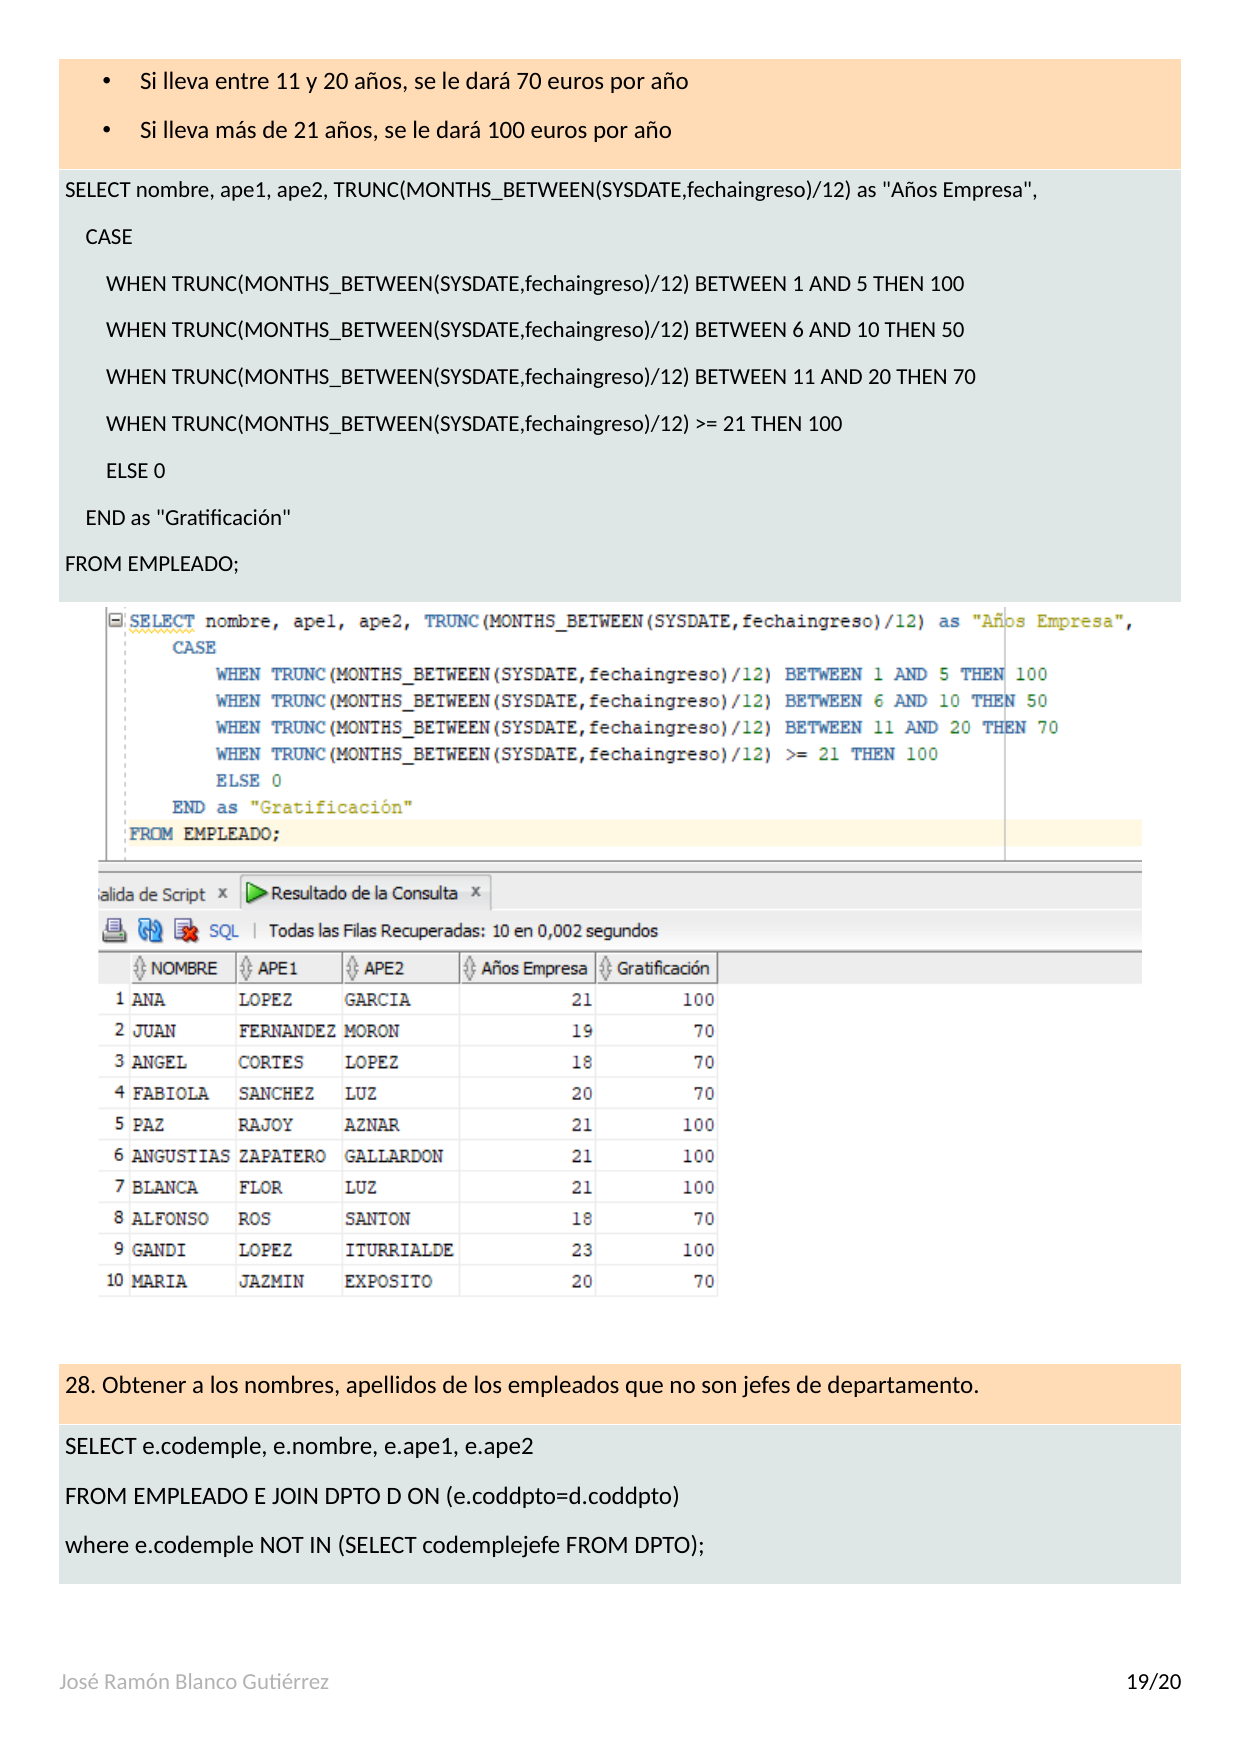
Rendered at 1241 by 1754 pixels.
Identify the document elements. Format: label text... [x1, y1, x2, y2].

table_cell 27. Esta cuestión puntúa por 2. Se desea dar una gratificación por navidades en función de la antigüedad en la empresa siguiendo estas pautas: Si lleva entre 1 y 5 años, se le dará 100 euros Si lleva entre 6 y 10 años, se le dará 50 euros por año Si lleva entre 11 y 20 años, se le dará 70 euros por año Si lleva más de 21 años, se le dará 100 euros por año [59, 59, 1181, 169]
table_cell 28. Obtener a los nombres, apellidos de los empleados que no son jefes de departamento. [59, 1364, 1181, 1424]
table_cell SELECT nombre, ape1, ape2, TRUNC(MONTHS_BETWEEN(SYSDATE,fechaingreso)/12) as "Años Empresa", CASE WHEN TRUNC(MONTHS_BETWEEN(SYSDATE,fechaingreso)/12) BETWEEN 1 AND 5 THEN 100 WHEN TRUNC(MONTHS_BETWEEN(SYSDATE,fechaingreso)/12) BETWEEN 6 AND 10 THEN 50 WHEN TRUNC(MONTHS_BETWEEN(SYSDATE,fechaingreso)/12) BETWEEN 11 AND 20 THEN 70 WHEN TRUNC(MONTHS_BETWEEN(SYSDATE,fechaingreso)/12) >= 21 THEN 100 ELSE 0 END as "Gratificación" FROM EMPLEADO; [59, 170, 1181, 602]
picture [98, 607, 1142, 1305]
table_cell [59, 602, 1181, 1364]
table_cell SELECT e.codemple, e.nombre, e.ape1, e.ape2 FROM EMPLEADO E JOIN DPTO D ON (e.coddpto=d.coddpto) where e.codemple NOT IN (SELECT codemplejefe FROM DPTO); [59, 1425, 1181, 1584]
